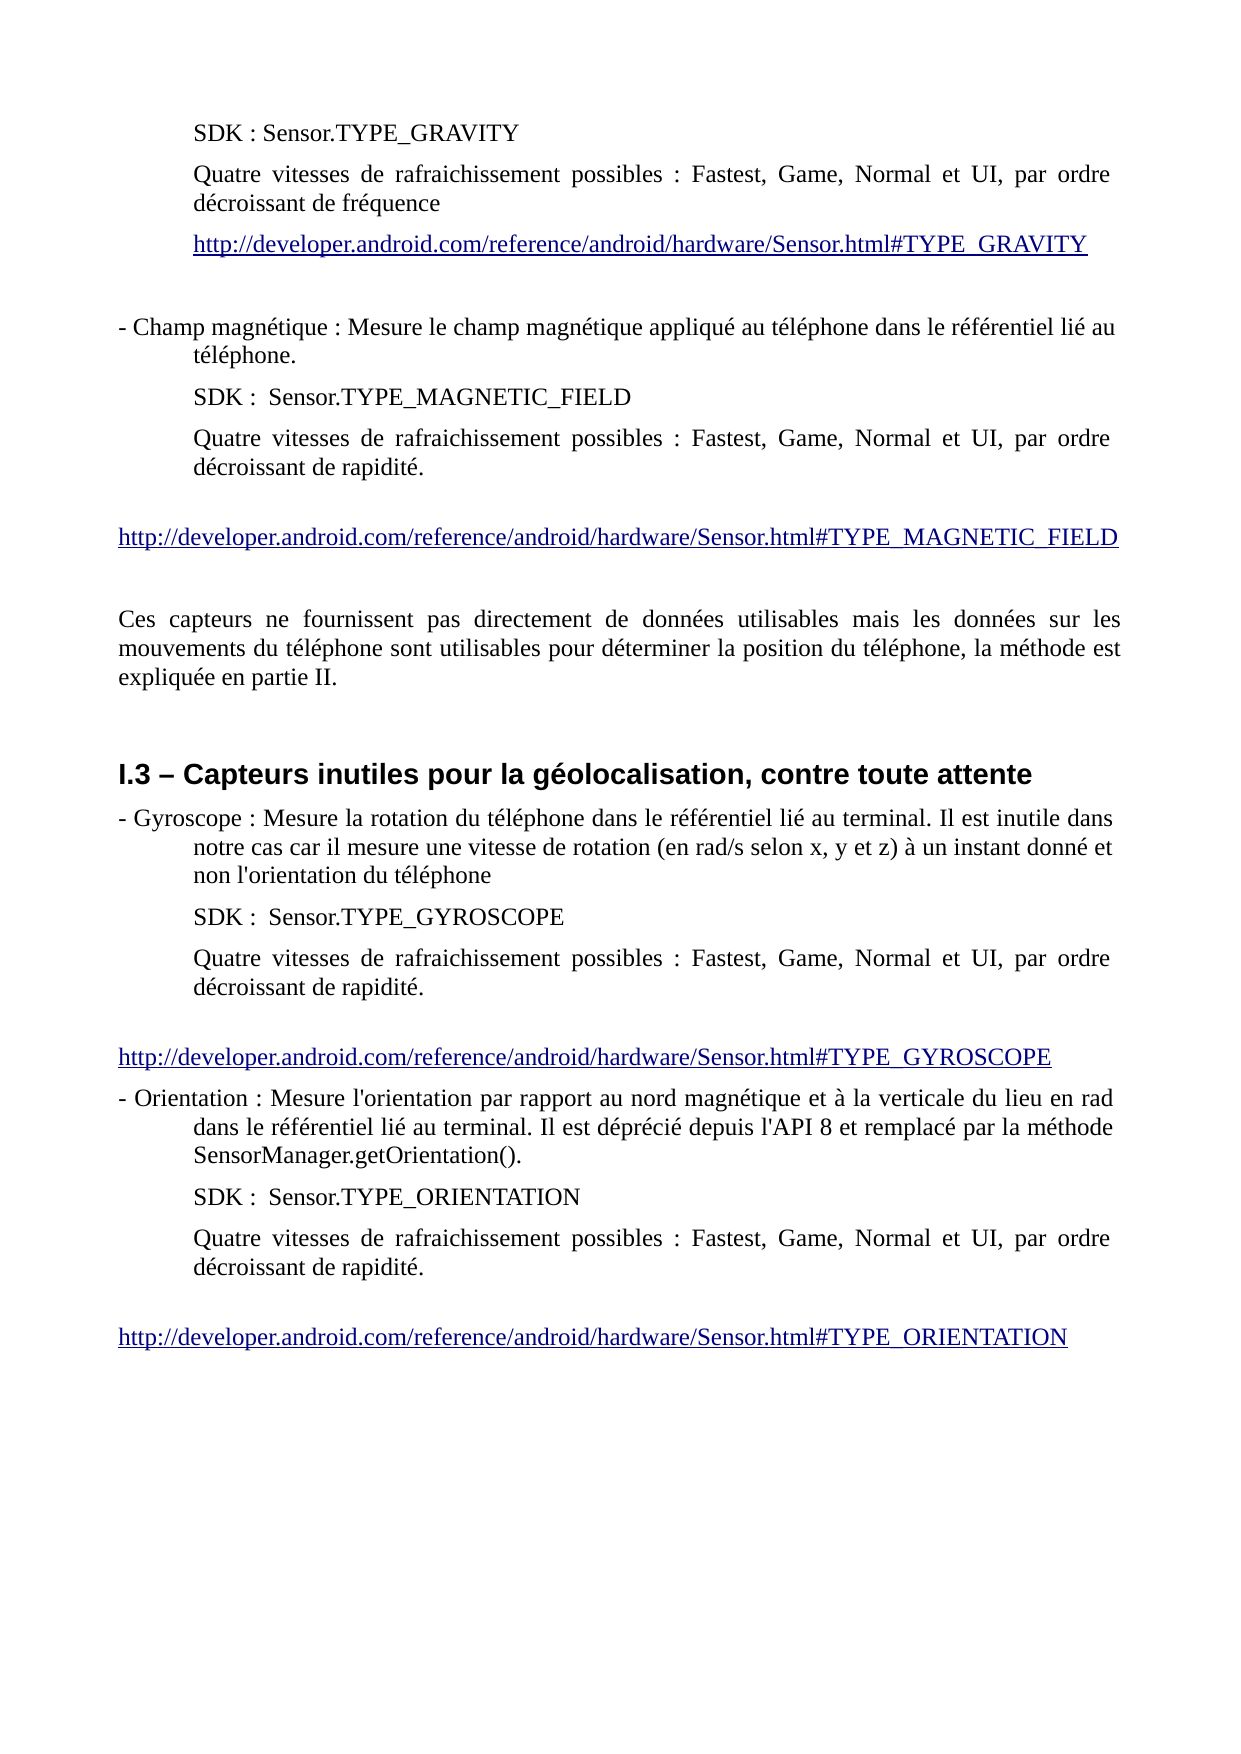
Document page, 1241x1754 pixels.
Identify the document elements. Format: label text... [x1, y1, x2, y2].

text Quatre vitesses de rafraichissement possibles : Fastest, Game, Normal et UI, par ordre décroissant de rapidité. [118, 1223, 1122, 1280]
text http://developer.android.com/reference/android/hardware/Sensor.html#TYPE_MAGNETIC_FIELD [118, 493, 1122, 551]
text - Champ magnétique : Mesure le champ magnétique appliqué au téléphone dans le référentiel lié au téléphone. [118, 312, 1122, 369]
text Quatre vitesses de rafraichissement possibles : Fastest, Game, Normal et UI, par ordre décroissant de rapidité. [118, 423, 1122, 481]
text SDK : Sensor.TYPE_ORIENTATION [118, 1182, 1122, 1210]
text SDK : Sensor.TYPE_GYROSCOPE [118, 902, 1122, 930]
text - Gyroscope : Mesure la rotation du téléphone dans le référentiel lié au terminal. Il est inutile dans notre cas car il mesure une vitesse de rotation (en rad/s selon x, y et z) à un instant donné et non l'orientation du téléphone [118, 803, 1122, 889]
text http://developer.android.com/reference/android/hardware/Sensor.html#TYPE_ORIENTATION [118, 1293, 1122, 1350]
text http://developer.android.com/reference/android/hardware/Sensor.html#TYPE_GRAVITY [118, 229, 1122, 258]
text Ces capteurs ne fournissent pas directement de données utilisables mais les données sur les mouvements du téléphone sont utilisables pour déterminer la position du téléphone, la méthode est expliquée en partie II. [118, 604, 1122, 691]
text Quatre vitesses de rafraichissement possibles : Fastest, Game, Normal et UI, par ordre décroissant de rapidité. [118, 943, 1122, 1000]
text http://developer.android.com/reference/android/hardware/Sensor.html#TYPE_GYROSCOPE [118, 1013, 1122, 1070]
text Quatre vitesses de rafraichissement possibles : Fastest, Game, Normal et UI, par ordre décroissant de fréquence [118, 159, 1122, 217]
text SDK : Sensor.TYPE_GRAVITY [118, 118, 1122, 147]
text - Orientation : Mesure l'orientation par rapport au nord magnétique et à la verticale du lieu en rad dans le référentiel lié au terminal. Il est déprécié depuis l'API 8 et remplacé par la méthode SensorManager.getOrientation(). [118, 1083, 1122, 1169]
text SDK : Sensor.TYPE_MAGNETIC_FIELD [118, 382, 1122, 411]
subtitle I.3 – Capteurs inutiles pour la géolocalisation, contre toute attente [118, 757, 1122, 790]
